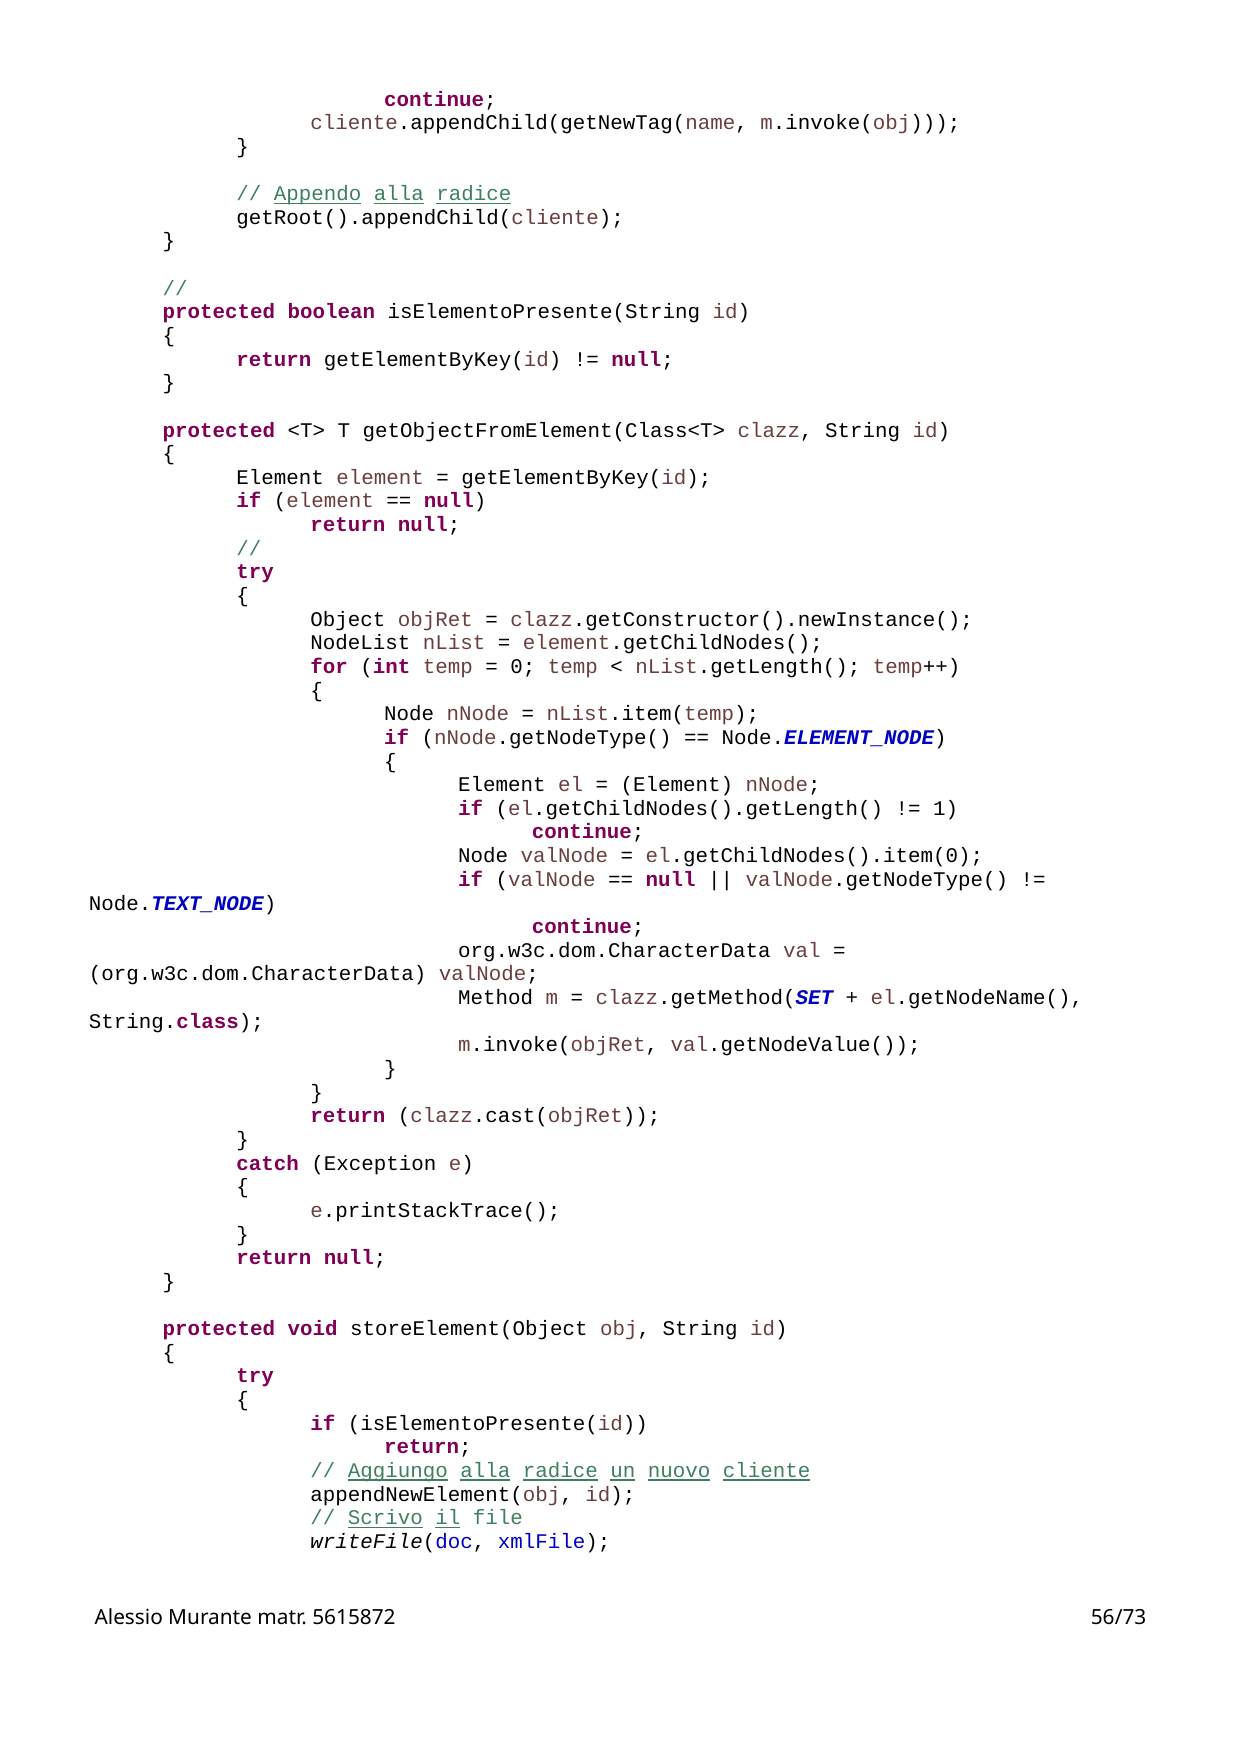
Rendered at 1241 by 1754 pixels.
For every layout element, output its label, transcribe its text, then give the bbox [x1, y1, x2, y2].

text if (nNode.getNodeType() == Node.ELEMENT_NODE) [88, 727, 1152, 751]
text { [88, 325, 1152, 349]
text // Appendo alla radice [88, 183, 1152, 207]
text Element el = (Element) nNode; [88, 774, 1152, 798]
text // Scrivo il file [88, 1507, 1152, 1531]
text { [88, 1342, 1152, 1365]
text continue; [88, 916, 1152, 940]
text { [88, 1176, 1152, 1200]
text try [88, 1365, 1152, 1389]
text Object objRet = clazz.getConstructor().newInstance(); [88, 609, 1152, 632]
text } [88, 230, 1152, 254]
text } [88, 1058, 1152, 1082]
text appendNewElement(obj, id); [88, 1484, 1152, 1507]
text protected void storeElement(Object obj, String id) [88, 1318, 1152, 1342]
text Node nNode = nList.item(temp); [88, 703, 1152, 727]
text } [88, 1082, 1152, 1105]
text if (isElementoPresente(id)) [88, 1413, 1152, 1436]
text } [88, 136, 1152, 159]
text // Aggiungo alla radice un nuovo cliente [88, 1460, 1152, 1484]
text Method m = clazz.getMethod(SET + el.getNodeName(), String.class); [88, 987, 1152, 1034]
text return (clazz.cast(objRet)); [88, 1105, 1152, 1129]
text m.invoke(objRet, val.getNodeValue()); [88, 1034, 1152, 1058]
text e.printStackTrace(); [88, 1200, 1152, 1223]
text { [88, 443, 1152, 467]
text if (el.getChildNodes().getLength() != 1) [88, 798, 1152, 822]
text Node valNode = el.getChildNodes().item(0); [88, 845, 1152, 869]
text return getElementByKey(id) != null; [88, 349, 1152, 372]
text if (element == null) [88, 491, 1152, 514]
text protected <T> T getObjectFromElement(Class<T> clazz, String id) [88, 419, 1152, 443]
text { [88, 751, 1152, 774]
text try [88, 561, 1152, 585]
text { [88, 680, 1152, 703]
text continue; [88, 88, 1152, 112]
text return null; [88, 1247, 1152, 1271]
text writeFile(doc, xmlFile); [88, 1531, 1152, 1554]
text } [88, 1129, 1152, 1153]
text // [88, 278, 1152, 301]
text if (valNode == null || valNode.getNodeType() != Node.TEXT_NODE) [88, 869, 1152, 916]
text for (int temp = 0; temp < nList.getLength(); temp++) [88, 656, 1152, 680]
text } [88, 1271, 1152, 1294]
text catch (Exception e) [88, 1153, 1152, 1176]
text cliente.appendChild(getNewTag(name, m.invoke(obj))); [88, 112, 1152, 136]
text } [88, 372, 1152, 396]
text } [88, 1223, 1152, 1247]
text return; [88, 1436, 1152, 1460]
text org.w3c.dom.CharacterData val = (org.w3c.dom.CharacterData) valNode; [88, 940, 1152, 987]
text { [88, 1389, 1152, 1413]
text continue; [88, 822, 1152, 845]
text NodeList nList = element.getChildNodes(); [88, 632, 1152, 656]
text return null; [88, 514, 1152, 538]
text Element element = getElementByKey(id); [88, 467, 1152, 491]
text protected boolean isElementoPresente(String id) [88, 301, 1152, 325]
text // [88, 538, 1152, 561]
text { [88, 585, 1152, 609]
text getRoot().appendChild(cliente); [88, 207, 1152, 230]
